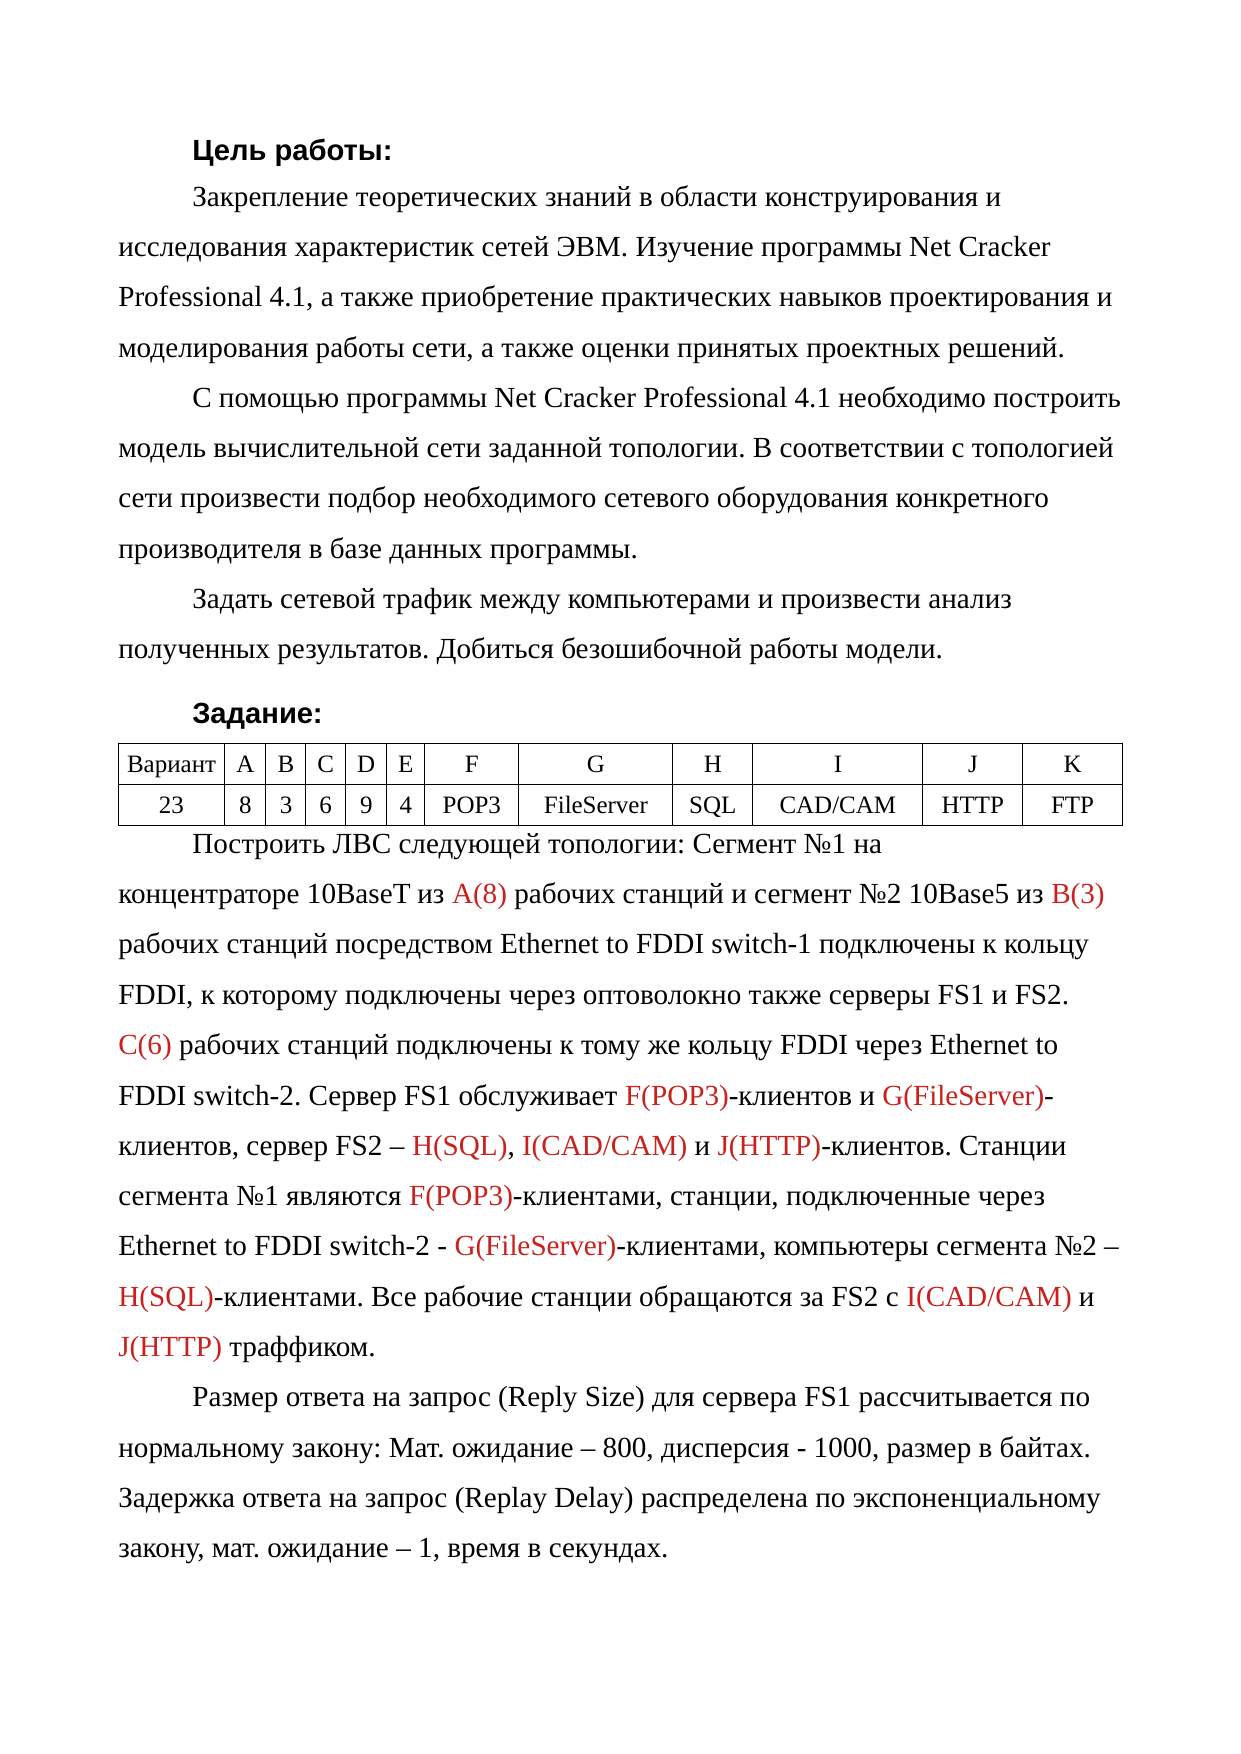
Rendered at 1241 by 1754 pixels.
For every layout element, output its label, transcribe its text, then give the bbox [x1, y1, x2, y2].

subtitle Задание: [118, 696, 1122, 730]
table_header B [266, 744, 305, 784]
text Закрепление теоретических знаний в области конструирования и исследования характеристик сетей ЭВМ. Изучение программы Net Cracker Professional 4.1, а также приобретение практических навыков проектирования и моделирования работы сети, а также оценки принятых проектных решений. [118, 179, 1122, 363]
table_cell POP3 [425, 785, 518, 825]
table_header C [306, 744, 345, 784]
table_cell 23 [119, 785, 224, 825]
subtitle Цель работы: [118, 133, 1122, 166]
table_header I [753, 744, 922, 784]
table_cell FileServer [519, 785, 672, 825]
table_header G [519, 744, 672, 784]
table_header Вариант [119, 744, 224, 784]
table_header J [923, 744, 1022, 784]
table_cell CAD/CAM [753, 785, 922, 825]
text Построить ЛВС следующей топологии: Сегмент №1 на [118, 826, 1122, 859]
table_cell 9 [346, 785, 386, 825]
table_cell 3 [266, 785, 305, 825]
text Задать сетевой трафик между компьютерами и произвести анализ полученных результатов. Добиться безошибочной работы модели. [118, 581, 1122, 665]
table_cell 6 [306, 785, 345, 825]
table_header A [225, 744, 265, 784]
table_header F [425, 744, 518, 784]
text Размер ответа на запрос (Reply Size) для сервера FS1 рассчитывается по нормальному закону: Мат. ожидание – 800, дисперсия - 1000, размер в байтах. Задержка ответа на запрос (Replay Delay) распределена по экспоненциальному закону, мат. ожидание – 1, время в секундах. [118, 1379, 1122, 1564]
table_cell 4 [387, 785, 424, 825]
table_cell SQL [673, 785, 752, 825]
table_cell 8 [225, 785, 265, 825]
table_header K [1023, 744, 1122, 784]
table_cell HTTP [923, 785, 1022, 825]
text С помощью программы Net Cracker Professional 4.1 необходимо построить модель вычислительной сети заданной топологии. В соответствии с топологией сети произвести подбор необходимого сетевого оборудования конкретного производителя в базе данных программы. [118, 380, 1122, 564]
table_cell FTP [1023, 785, 1122, 825]
text концентраторе 10BaseT из A(8) рабочих станций и сегмент №2 10Base5 из B(3) рабочих станций посредством Ethernet to FDDI switch-1 подключены к кольцу FDDI, к которому подключены через оптоволокно также серверы FS1 и FS2. C(6) рабочих станций подключены к тому же кольцу FDDI через Ethernet to FDDI switch-2. Сервер FS1 обслуживает F(POP3)-клиентов и G(FileServer)-клиентов, сервер FS2 – H(SQL), I(CAD/CAM) и J(HTTP)-клиентов. Станции сегмента №1 являются F(POP3)-клиентами, станции, подключенные через Ethernet to FDDI switch-2 - G(FileServer)-клиентами, компьютеры сегмента №2 – H(SQL)-клиентами. Все рабочие станции обращаются за FS2 c I(CAD/CAM) и J(HTTP) траффиком. [118, 876, 1122, 1363]
table_header E [387, 744, 424, 784]
table_header D [346, 744, 386, 784]
table_header H [673, 744, 752, 784]
